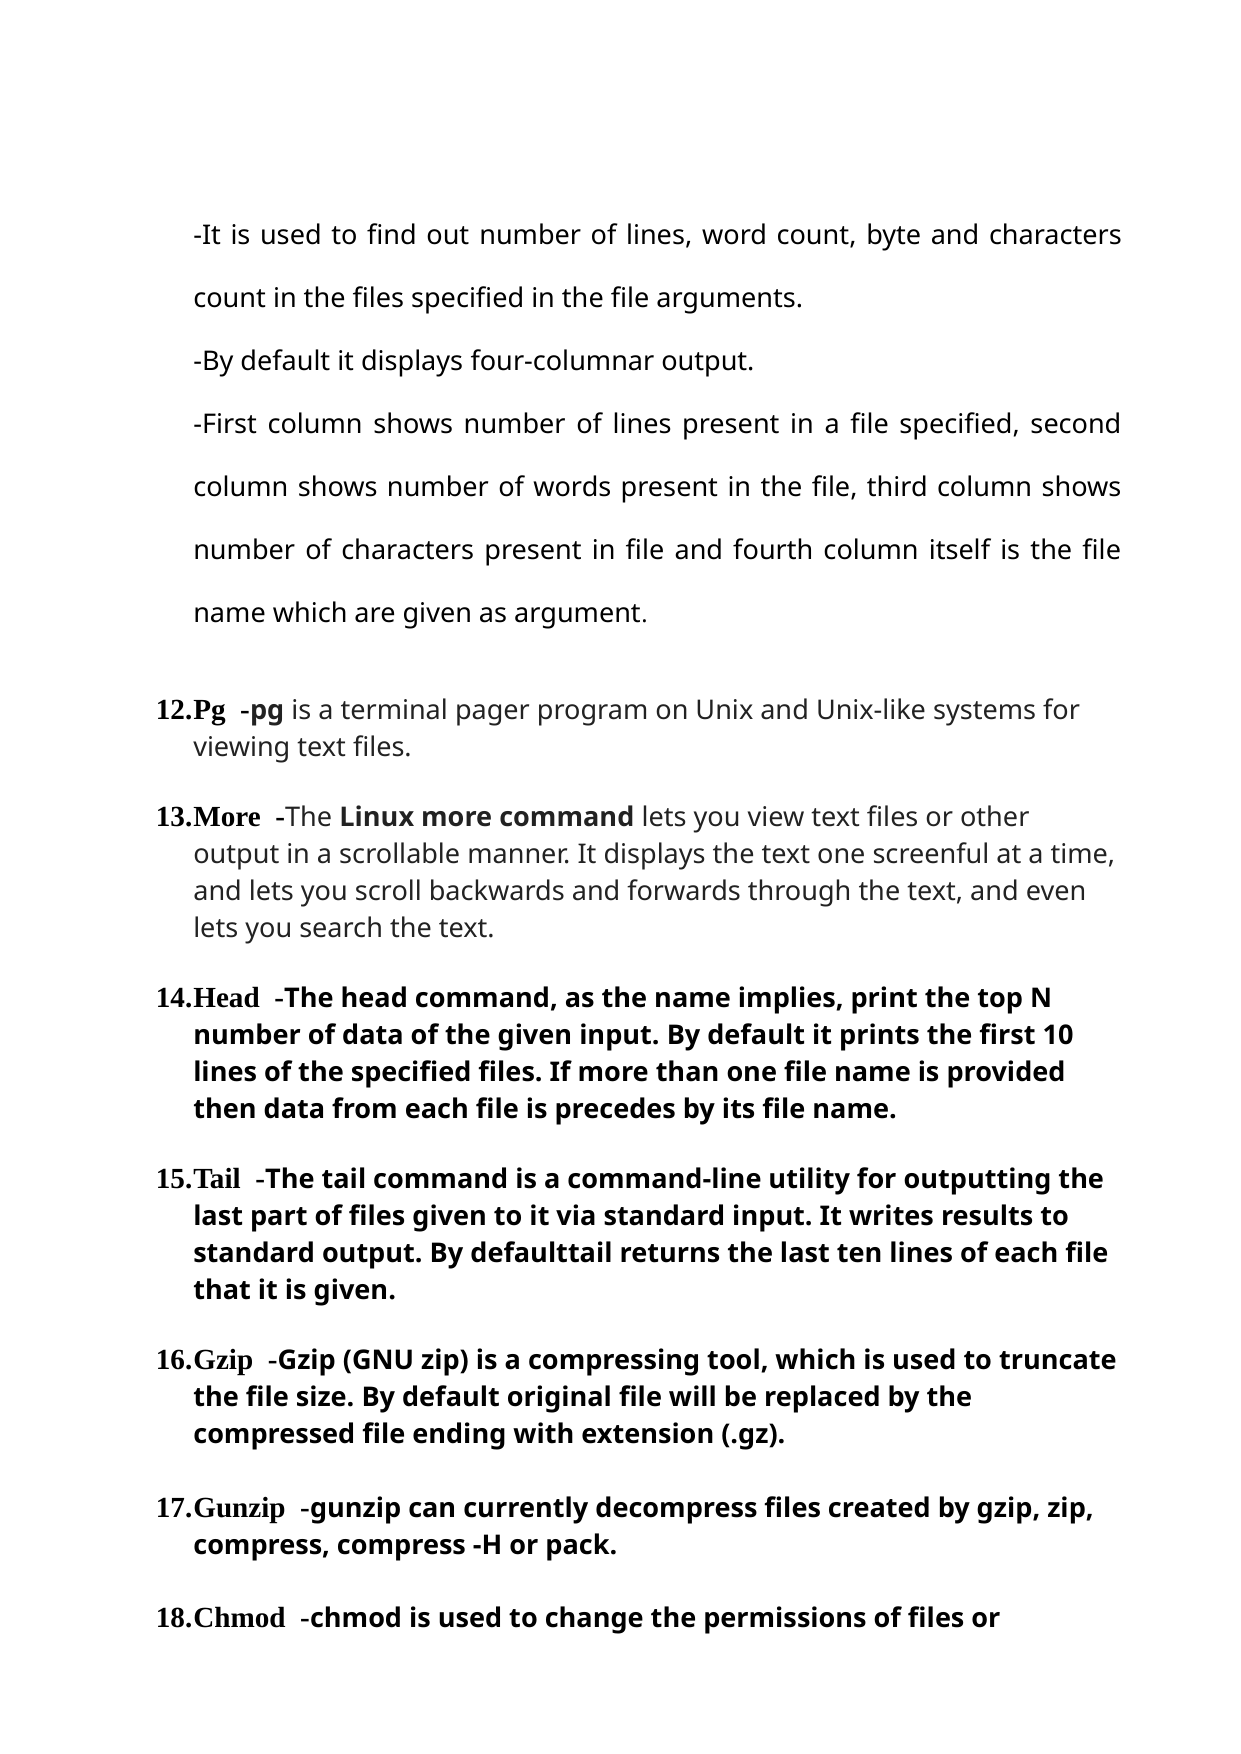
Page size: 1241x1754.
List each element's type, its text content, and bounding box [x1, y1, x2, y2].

list -It is used to find out number of lines, word count, byte and characters count in the files specified in the file arguments. [156, 216, 1122, 316]
list -First column shows number of lines present in a file specified, second column shows number of words present in the file, third column shows number of characters present in file and fourth column itself is the file name which are given as argument. [156, 405, 1122, 631]
list Gzip -Gzip (GNU zip) is a compressing tool, which is used to truncate the file size. By default original file will be replaced by the compressed file ending with extension (.gz). [156, 1341, 1122, 1451]
list -By default it displays four-columnar output. [156, 342, 1122, 379]
list Pg -pg is a terminal pager program on Unix and Unix-like systems for viewing text files. [156, 690, 1122, 764]
list More -The Linux more command lets you view text files or other output in a scrollable manner. It displays the text one screenful at a time, and lets you scroll backwards and forwards through the text, and even lets you search the text. [156, 798, 1122, 945]
list Gunzip -gunzip can currently decompress files created by gzip, zip, compress, compress -H or pack. [156, 1488, 1122, 1562]
list Head -The head command, as the name implies, print the top N number of data of the given input. By default it prints the first 10 lines of the specified files. If more than one file name is provided then data from each file is precedes by its file name. [156, 979, 1122, 1126]
list Tail -The tail command is a command-line utility for outputting the last part of files given to it via standard input. It writes results to standard output. By defaulttail returns the last ten lines of each file that it is given. [156, 1160, 1122, 1307]
list Chmod -chmod is used to change the permissions of files or [156, 1599, 1122, 1636]
